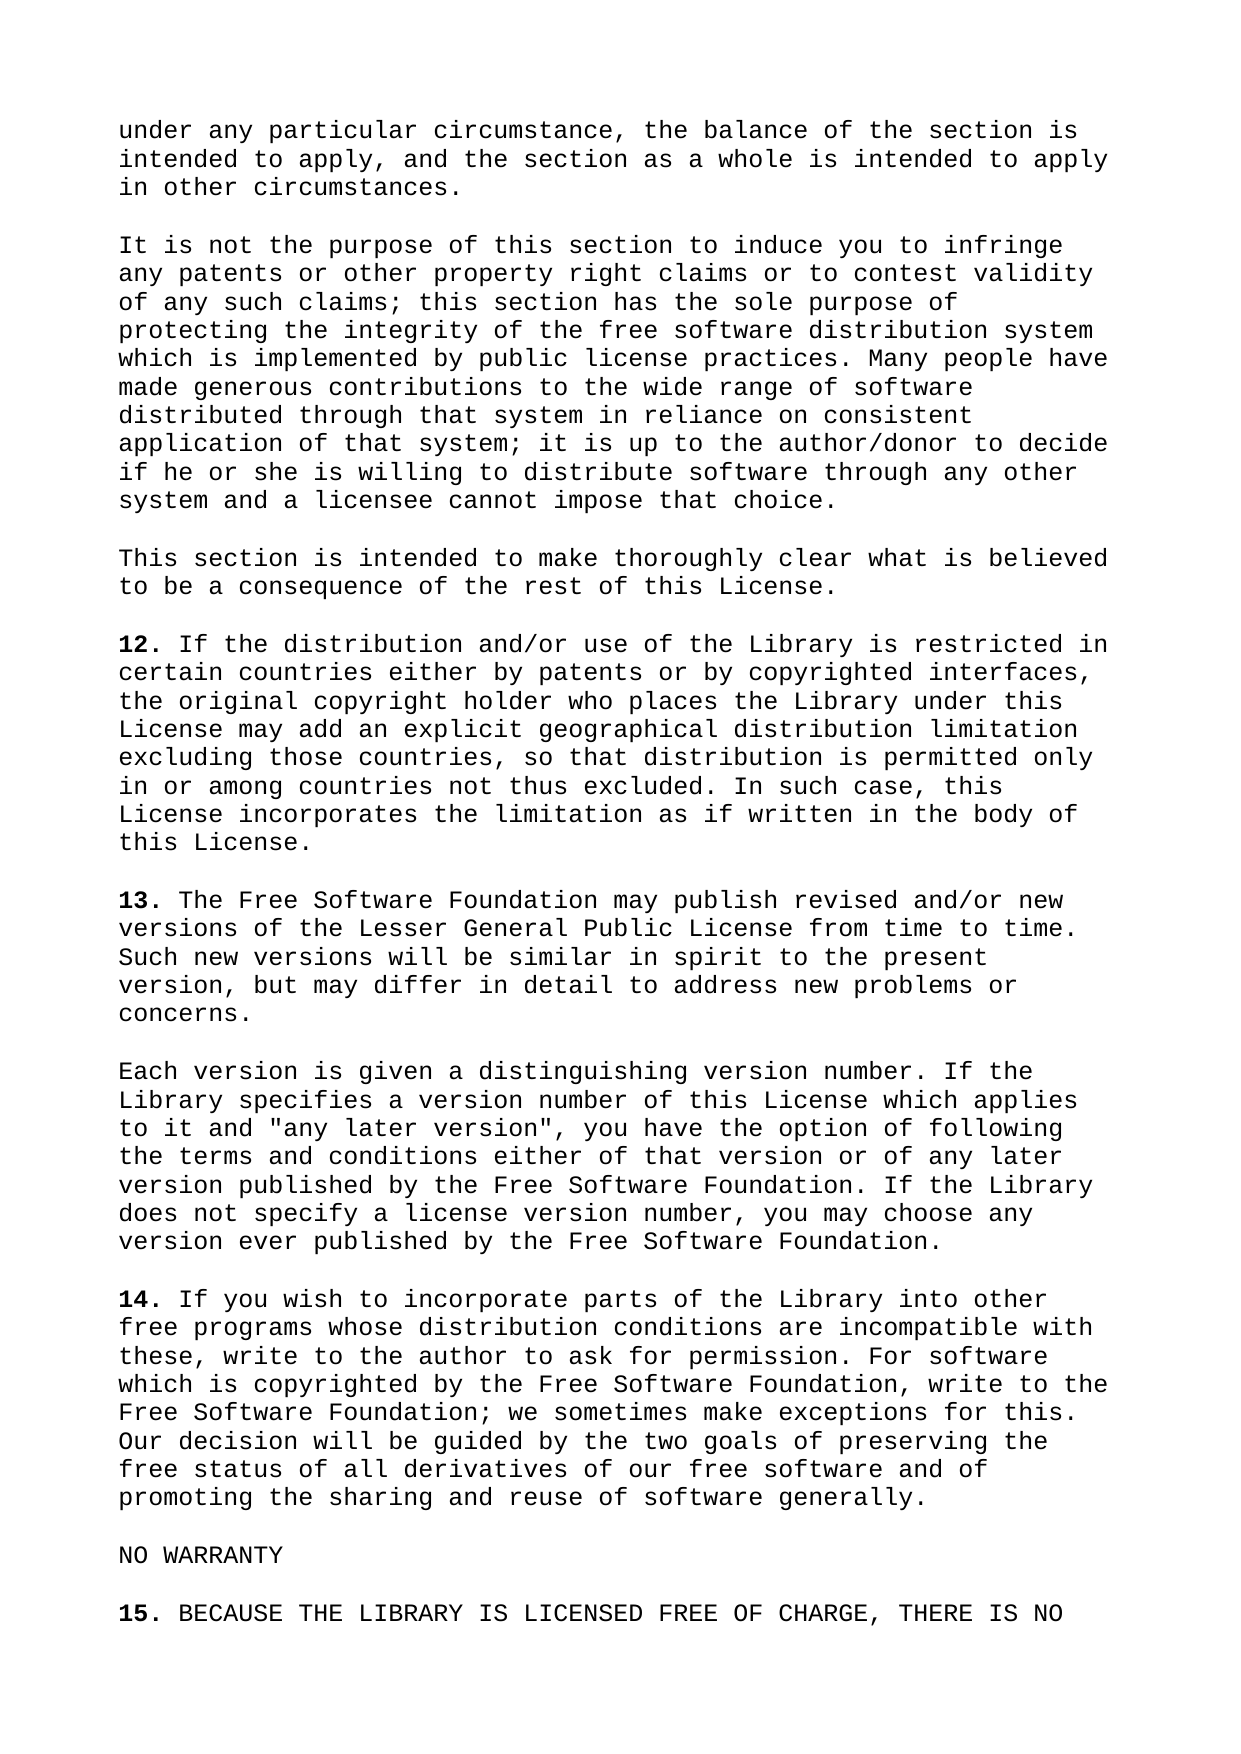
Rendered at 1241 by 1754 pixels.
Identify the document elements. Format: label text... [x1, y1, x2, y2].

text Each version is given a distinguishing version number. If the Library specifies a version number of this License which applies to it and "any later version", you have the option of following the terms and conditions either of that version or of any later version published by the Free Software Foundation. If the Library does not specify a license version number, you may choose any version ever published by the Free Software Foundation. [118, 1059, 1122, 1257]
text It is not the purpose of this section to induce you to infringe any patents or other property right claims or to contest validity of any such claims; this section has the sole purpose of protecting the integrity of the free software distribution system which is implemented by public license practices. Many people have made generous contributions to the wide range of software distributed through that system in reliance on consistent application of that system; it is up to the author/donor to decide if he or she is willing to distribute software through any other system and a licensee cannot impose that choice. [118, 233, 1122, 516]
text 15. BECAUSE THE LIBRARY IS LICENSED FREE OF CHARGE, THERE IS NO [118, 1601, 1122, 1629]
text 12. If the distribution and/or use of the Library is restricted in certain countries either by patents or by copyrighted interfaces, the original copyright holder who places the Library under this License may add an explicit geographical distribution limitation excluding those countries, so that distribution is permitted only in or among countries not thus excluded. In such case, this License incorporates the limitation as if written in the body of this License. [118, 632, 1122, 858]
text 14. If you wish to incorporate parts of the Library into other free programs whose distribution conditions are incompatible with these, write to the author to ask for permission. For software which is copyrighted by the Free Software Foundation, write to the Free Software Foundation; we sometimes make exceptions for this. Our decision will be guided by the two goals of preserving the free status of all derivatives of our free software and of promoting the sharing and reuse of software generally. [118, 1287, 1122, 1513]
text NO WARRANTY [118, 1543, 1122, 1571]
text 13. The Free Software Foundation may publish revised and/or new versions of the Lesser General Public License from time to time. Such new versions will be similar in spirit to the present version, but may differ in detail to address new problems or concerns. [118, 888, 1122, 1029]
text This section is intended to make thoroughly clear what is believed to be a consequence of the rest of this License. [118, 545, 1122, 602]
text under any particular circumstance, the balance of the section is intended to apply, and the section as a whole is intended to apply in other circumstances. [118, 118, 1122, 203]
